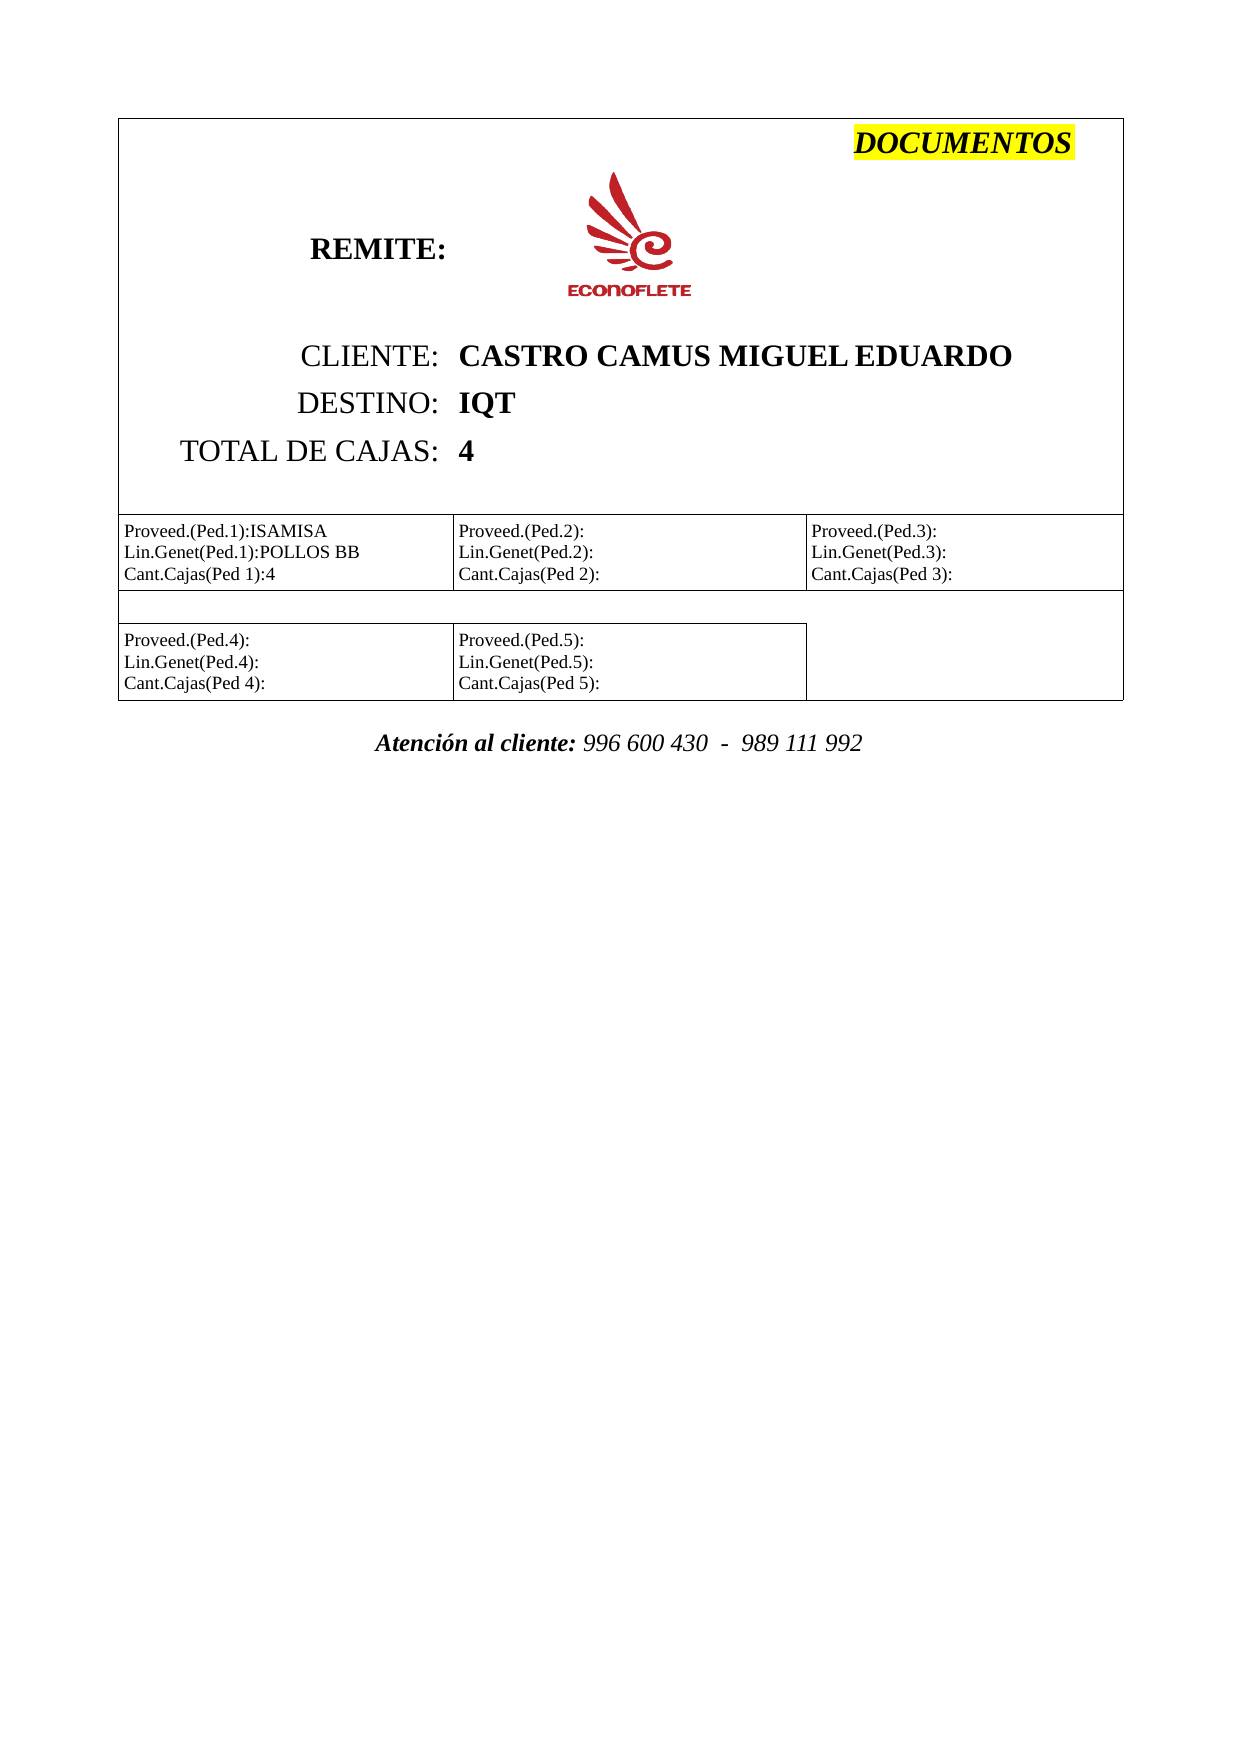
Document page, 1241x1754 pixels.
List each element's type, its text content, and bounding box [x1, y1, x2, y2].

table_header DOCUMENTOS [806, 119, 1123, 166]
table_cell IQT [453, 379, 806, 426]
table_cell [806, 591, 1123, 623]
text Atención al cliente: 996 600 430 - 989 111 992 [118, 728, 1122, 757]
table_cell [119, 591, 453, 623]
table_cell [453, 474, 806, 514]
table_cell [453, 166, 806, 332]
table_header [119, 119, 453, 166]
table_cell Proveed.(Ped.1):ISAMISA Lin.Genet(Ped.1):POLLOS BB Cant.Cajas(Ped 1):4 [119, 515, 453, 590]
table_cell [119, 474, 453, 514]
table_cell Proveed.(Ped.4): Lin.Genet(Ped.4): Cant.Cajas(Ped 4): [119, 624, 453, 699]
table_cell DESTINO: [119, 379, 453, 426]
table_cell [807, 623, 1123, 699]
table_cell [806, 166, 1123, 332]
picture [552, 171, 707, 297]
table_cell CASTRO CAMUS MIGUEL EDUARDO [453, 332, 1123, 379]
table_cell [806, 474, 1123, 514]
table_cell Proveed.(Ped.3): Lin.Genet(Ped.3): Cant.Cajas(Ped 3): [807, 515, 1123, 590]
table_cell Proveed.(Ped.5): Lin.Genet(Ped.5): Cant.Cajas(Ped 5): [454, 624, 806, 699]
table_cell [453, 591, 806, 623]
table_cell [806, 379, 1123, 426]
table_cell Proveed.(Ped.2): Lin.Genet(Ped.2): Cant.Cajas(Ped 2): [454, 515, 806, 590]
table_cell 4 [453, 426, 1123, 474]
table_cell TOTAL DE CAJAS: [119, 426, 453, 474]
table_cell REMITE: [119, 166, 453, 332]
table_header [453, 119, 806, 166]
table_cell CLIENTE: [119, 332, 453, 379]
